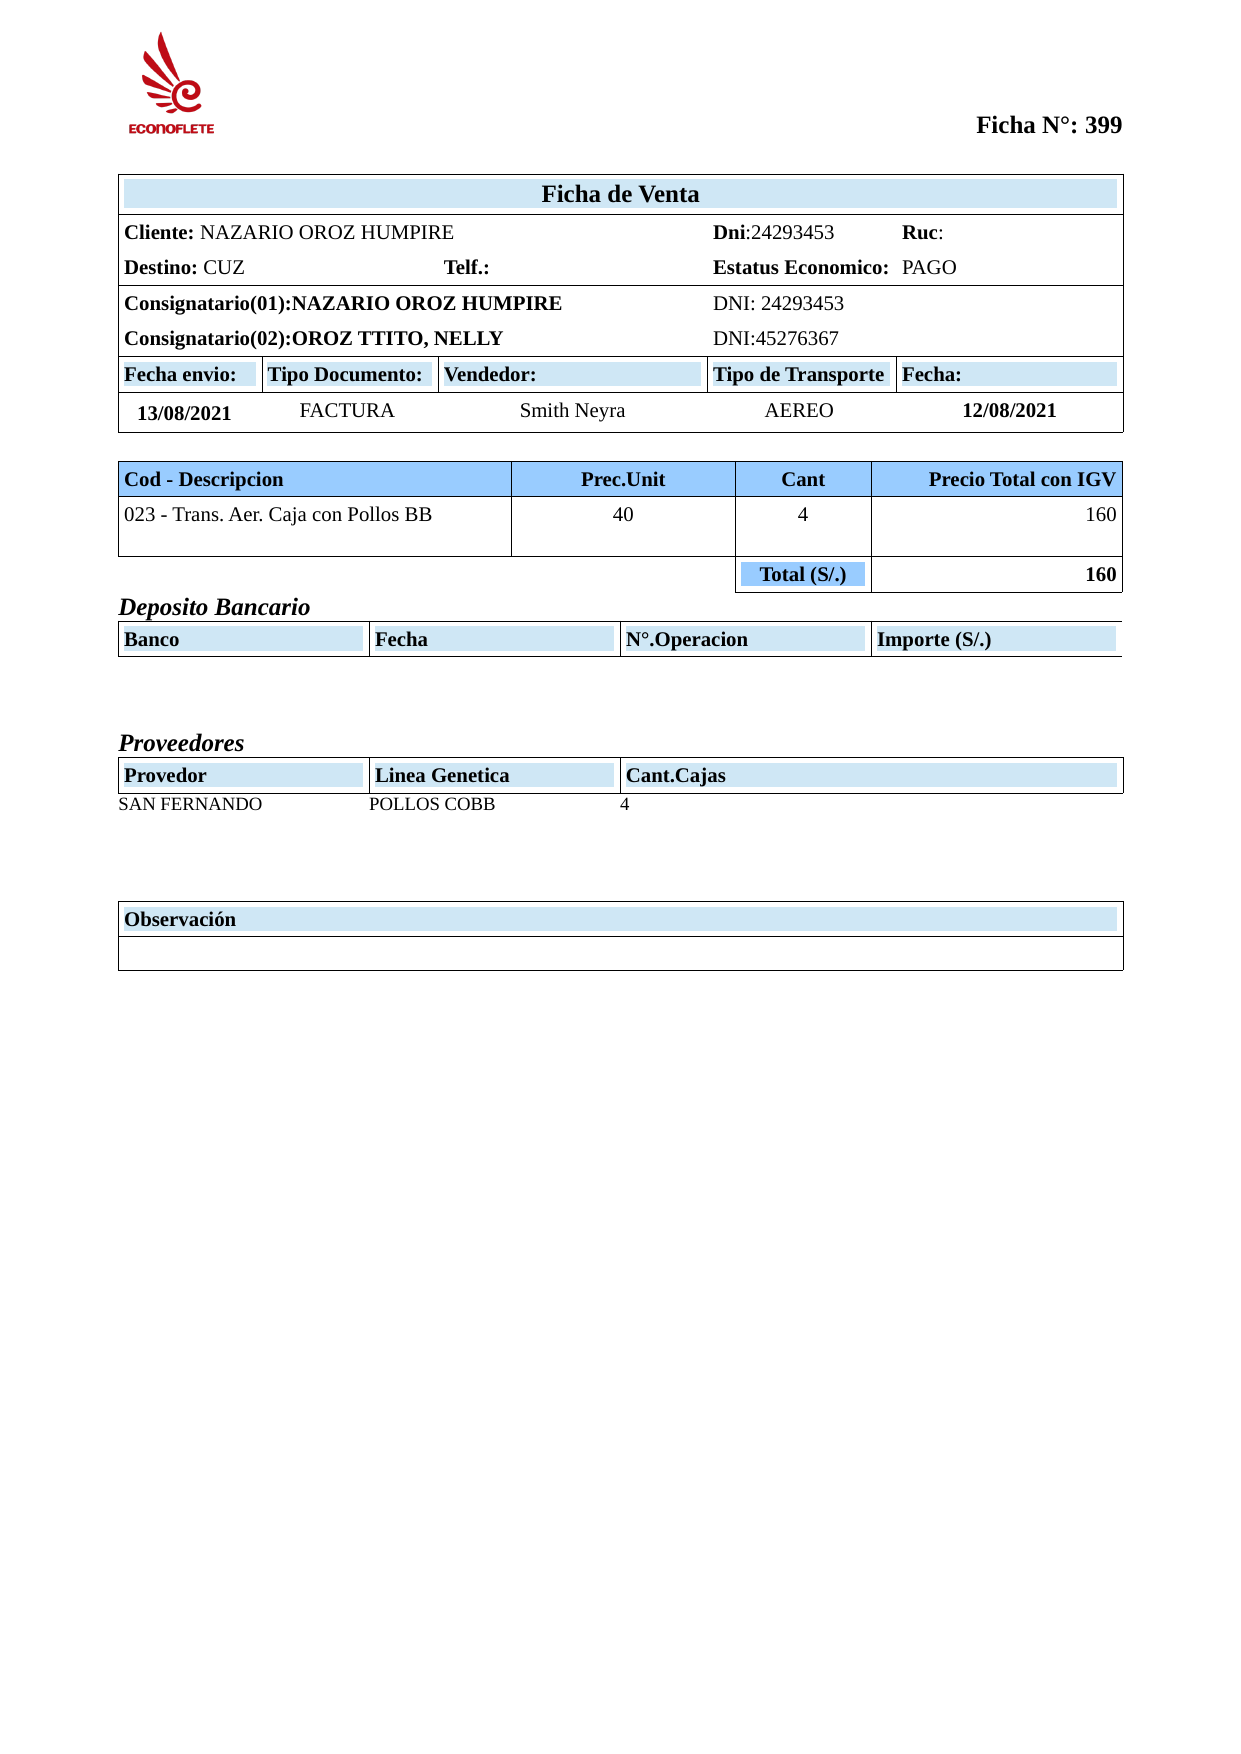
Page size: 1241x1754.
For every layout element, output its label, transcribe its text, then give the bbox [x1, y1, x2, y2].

table_header Cant.Cajas [621, 758, 1123, 793]
table_header Precio Total con IGV [872, 462, 1122, 496]
table_cell Telf.: [438, 249, 707, 285]
table_cell Ruc: [896, 215, 1123, 249]
table_cell [620, 815, 1123, 836]
text Deposito Bancario [118, 592, 1122, 621]
table_cell [118, 557, 511, 592]
table_cell [118, 836, 369, 858]
table_cell [620, 879, 1123, 901]
table_cell [871, 657, 1122, 680]
table_cell [369, 657, 620, 680]
table_cell 4 [736, 497, 871, 556]
table_cell 12/08/2021 [896, 393, 1123, 432]
table_cell [118, 657, 369, 680]
table_cell FACTURA [262, 393, 438, 432]
table_header N°.Operacion [621, 622, 871, 656]
table_cell 13/08/2021 [119, 393, 262, 432]
table_cell [620, 858, 1123, 879]
table_cell [369, 705, 620, 728]
table_cell Fecha: [897, 357, 1123, 392]
table_cell [369, 815, 620, 836]
table_cell [369, 680, 620, 704]
table_header Importe (S/.) [872, 622, 1122, 656]
table_cell PAGO [896, 249, 1123, 285]
table_cell Tipo Documento: [263, 357, 438, 392]
table_cell Total (S/.) [736, 557, 871, 592]
table_cell DNI:45276367 [707, 321, 1123, 356]
table_cell AEREO [707, 393, 896, 432]
table_header Cant [736, 462, 871, 496]
table_header Ficha de Venta [119, 175, 1123, 214]
table_cell 40 [512, 497, 735, 556]
table_cell 160 [872, 557, 1122, 592]
table_cell [118, 858, 369, 879]
table_cell Consignatario(02):OROZ TTITO, NELLY [119, 321, 707, 356]
table_cell [620, 705, 871, 728]
table_cell 4 [620, 794, 1123, 814]
table_header Fecha [370, 622, 620, 656]
table_cell Consignatario(01):NAZARIO OROZ HUMPIRE [119, 286, 707, 321]
table_cell 023 - Trans. Aer. Caja con Pollos BB [119, 497, 511, 556]
table_cell [118, 705, 369, 728]
table_cell [871, 705, 1122, 728]
table_cell [620, 836, 1123, 858]
table_cell POLLOS COBB [369, 794, 620, 814]
table_header Prec.Unit [512, 462, 735, 496]
table_cell Tipo de Transporte [708, 357, 896, 392]
table_cell 160 [872, 497, 1122, 556]
table_cell [119, 937, 1123, 969]
table_cell DNI: 24293453 [707, 286, 1123, 321]
table_cell Fecha envio: [119, 357, 262, 392]
table_cell Dni:24293453 [707, 215, 896, 249]
text Proveedores [118, 728, 1122, 757]
table_cell [871, 680, 1122, 704]
table_cell SAN FERNANDO [118, 794, 369, 814]
table_cell Smith Neyra [438, 393, 707, 432]
table_cell [369, 858, 620, 879]
table_cell [118, 879, 369, 901]
table_cell Vendedor: [439, 357, 707, 392]
table_cell [118, 680, 369, 704]
table_cell Destino: CUZ [119, 249, 438, 285]
picture [118, 31, 225, 134]
table_header Observación [119, 902, 1123, 936]
table_cell [511, 557, 735, 592]
table_cell [620, 680, 871, 704]
table_cell Estatus Economico: [707, 249, 896, 285]
table_cell [118, 815, 369, 836]
table_header Linea Genetica [370, 758, 620, 793]
table_cell [620, 657, 871, 680]
table_cell [369, 836, 620, 858]
table_header Cod - Descripcion [119, 462, 511, 496]
table_cell Cliente: NAZARIO OROZ HUMPIRE [119, 215, 707, 249]
table_header Banco [119, 622, 369, 656]
table_cell [369, 879, 620, 901]
table_header Provedor [119, 758, 369, 793]
